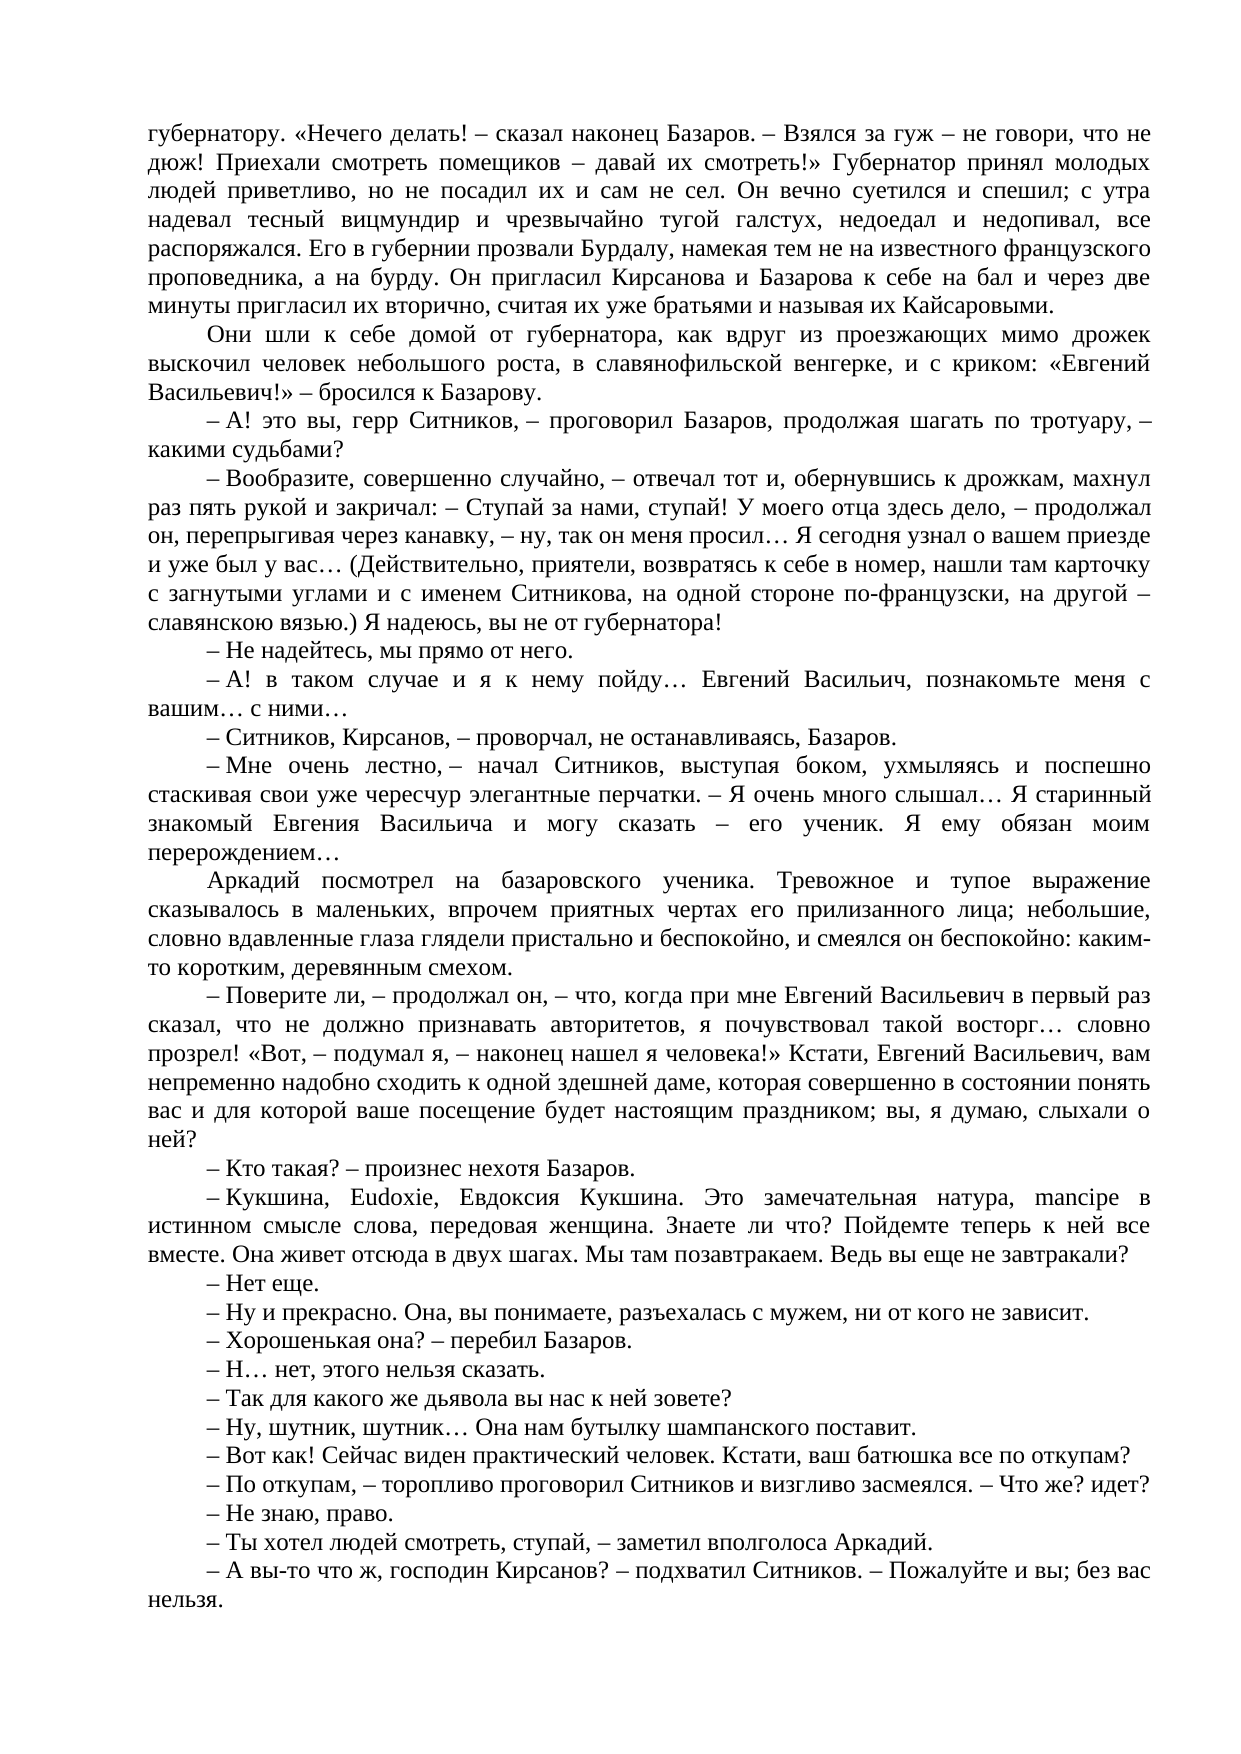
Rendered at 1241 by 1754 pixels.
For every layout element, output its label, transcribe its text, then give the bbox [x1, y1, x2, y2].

text – Кукшина, Eudoxie, Евдоксия Кукшина. Это замечательная натура, mancipe в истинном смысле слова, передовая женщина. Знаете ли что? Пойдемте теперь к ней все вместе. Она живет отсюда в двух шагах. Мы там позавтракаем. Ведь вы еще не завтракали? [148, 1182, 1152, 1268]
text – Поверите ли, – продолжал он, – что, когда при мне Евгений Васильевич в первый раз сказал, что не должно признавать авторитетов, я почувствовал такой восторг… словно прозрел! «Вот, – подумал я, – наконец нашел я человека!» Кстати, Евгений Васильевич, вам непременно надобно сходить к одной здешней даме, которая совершенно в состоянии понять вас и для которой ваше посещение будет настоящим праздником; вы, я думаю, слыхали о ней? [148, 981, 1152, 1153]
text – Н… нет, этого нельзя сказать. [148, 1354, 1152, 1383]
text – Ну, шутник, шутник… Она нам бутылку шампанского поставит. [148, 1412, 1152, 1441]
text губернатору. «Нечего делать! – сказал наконец Базаров. – Взялся за гуж – не говори, что не дюж! Приехали смотреть помещиков – давай их смотреть!» Губернатор принял молодых людей приветливо, но не посадил их и сам не сел. Он вечно суетился и спешил; с утра надевал тесный вицмундир и чрезвычайно тугой галстух, недоедал и недопивал, все распоряжался. Его в губернии прозвали Бурдалу, намекая тем не на известного французского проповедника, а на бурду. Он пригласил Кирсанова и Базарова к себе на бал и через две минуты пригласил их вторично, считая их уже братьями и называя их Кайсаровыми. [148, 118, 1152, 319]
text – Ситников, Кирсанов, – проворчал, не останавливаясь, Базаров. [148, 722, 1152, 751]
text – Так для какого же дьявола вы нас к ней зовете? [148, 1383, 1152, 1412]
text – Кто такая? – произнес нехотя Базаров. [148, 1153, 1152, 1182]
text – А! в таком случае и я к нему пойду… Евгений Васильич, познакомьте меня с вашим… с ними… [148, 664, 1152, 722]
text – Не надейтесь, мы прямо от него. [148, 636, 1152, 664]
text – А! это вы, герр Ситников, – проговорил Базаров, продолжая шагать по тротуару, – какими судьбами? [148, 406, 1152, 463]
text – Не знаю, право. [148, 1498, 1152, 1527]
text – Нет еще. [148, 1268, 1152, 1297]
text – Вот как! Сейчас виден практический человек. Кстати, ваш батюшка все по откупам? [148, 1441, 1152, 1469]
text – Вообразите, совершенно случайно, – отвечал тот и, обернувшись к дрожкам, махнул раз пять рукой и закричал: – Ступай за нами, ступай! У моего отца здесь дело, – продолжал он, перепрыгивая через канавку, – ну, так он меня просил… Я сегодня узнал о вашем приезде и уже был у вас… (Действительно, приятели, возвратясь к себе в номер, нашли там карточку с загнутыми углами и с именем Ситникова, на одной стороне по-французски, на другой – славянскою вязью.) Я надеюсь, вы не от губернатора! [148, 463, 1152, 636]
text – По откупам, – торопливо проговорил Ситников и визгливо засмеялся. – Что же? идет? [148, 1469, 1152, 1498]
text – Ну и прекрасно. Она, вы понимаете, разъехалась с мужем, ни от кого не зависит. [148, 1297, 1152, 1326]
text – А вы-то что ж, господин Кирсанов? – подхватил Ситников. – Пожалуйте и вы; без вас нельзя. [148, 1556, 1152, 1613]
text – Мне очень лестно, – начал Ситников, выступая боком, ухмыляясь и поспешно стаскивая свои уже чересчур элегантные перчатки. – Я очень много слышал… Я старинный знакомый Евгения Васильича и могу сказать – его ученик. Я ему обязан моим перерождением… [148, 751, 1152, 866]
text – Хорошенькая она? – перебил Базаров. [148, 1326, 1152, 1354]
text – Ты хотел людей смотреть, ступай, – заметил вполголоса Аркадий. [148, 1527, 1152, 1556]
text Аркадий посмотрел на базаровского ученика. Тревожное и тупое выражение сказывалось в маленьких, впрочем приятных чертах его прилизанного лица; небольшие, словно вдавленные глаза глядели пристально и беспокойно, и смеялся он беспокойно: каким-то коротким, деревянным смехом. [148, 866, 1152, 981]
text Они шли к себе домой от губернатора, как вдруг из проезжающих мимо дрожек выскочил человек небольшого роста, в славянофильской венгерке, и с криком: «Евгений Васильевич!» – бросился к Базарову. [148, 319, 1152, 406]
